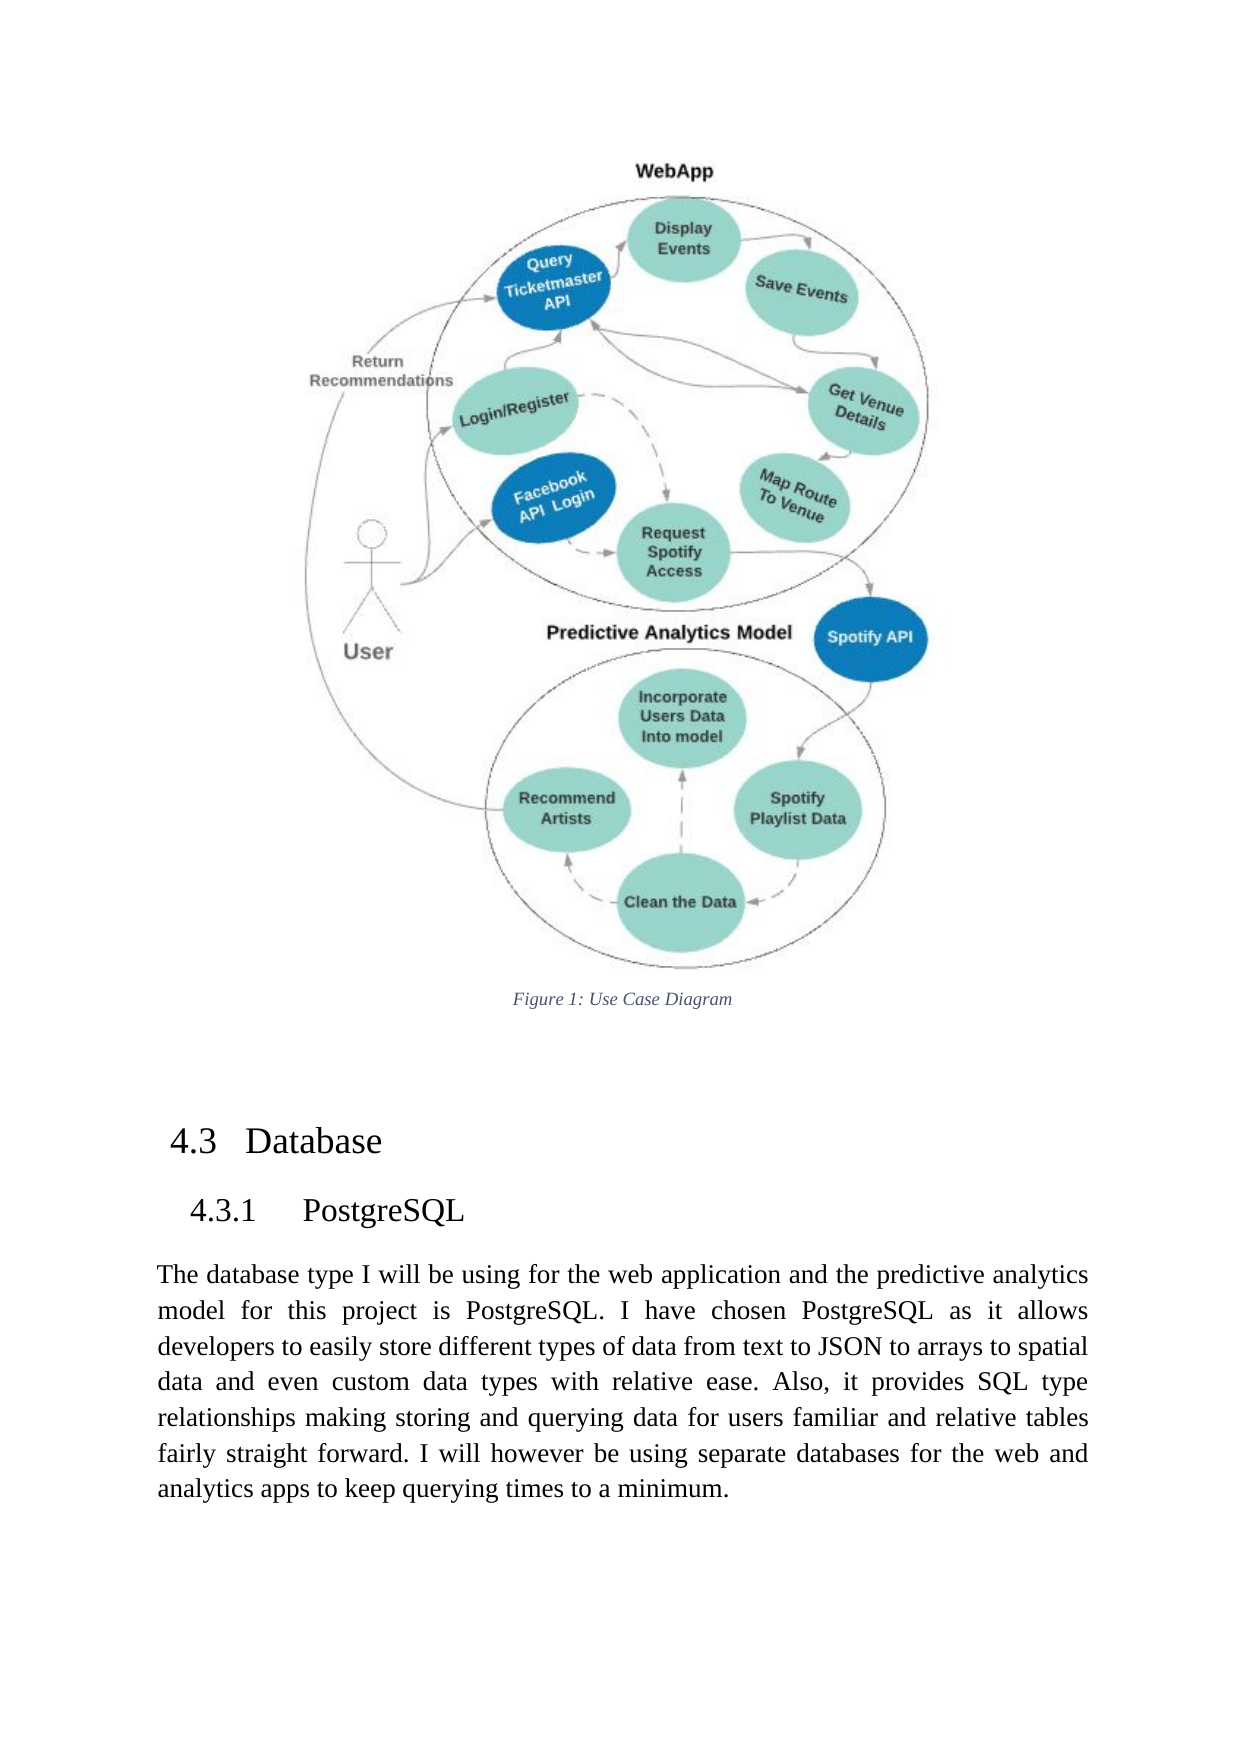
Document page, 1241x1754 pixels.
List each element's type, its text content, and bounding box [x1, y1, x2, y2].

subtitle PostgreSQL [190, 1191, 1090, 1229]
text Figure 1: Use Case Diagram [156, 988, 1090, 1009]
subtitle Database [170, 1118, 1090, 1161]
text The database type I will be using for the web application and the predictive analytics model for this project is PostgreSQL. I have chosen PostgreSQL as it allows developers to easily store different types of data from text to JSON to arrays to spatial data and even custom data types with relative ease. Also, it provides SQL type relationships making storing and querying data for users familiar and relative tables fairly straight forward. I will however be using separate databases for the web and analytics apps to keep querying times to a minimum. [156, 1258, 1090, 1504]
